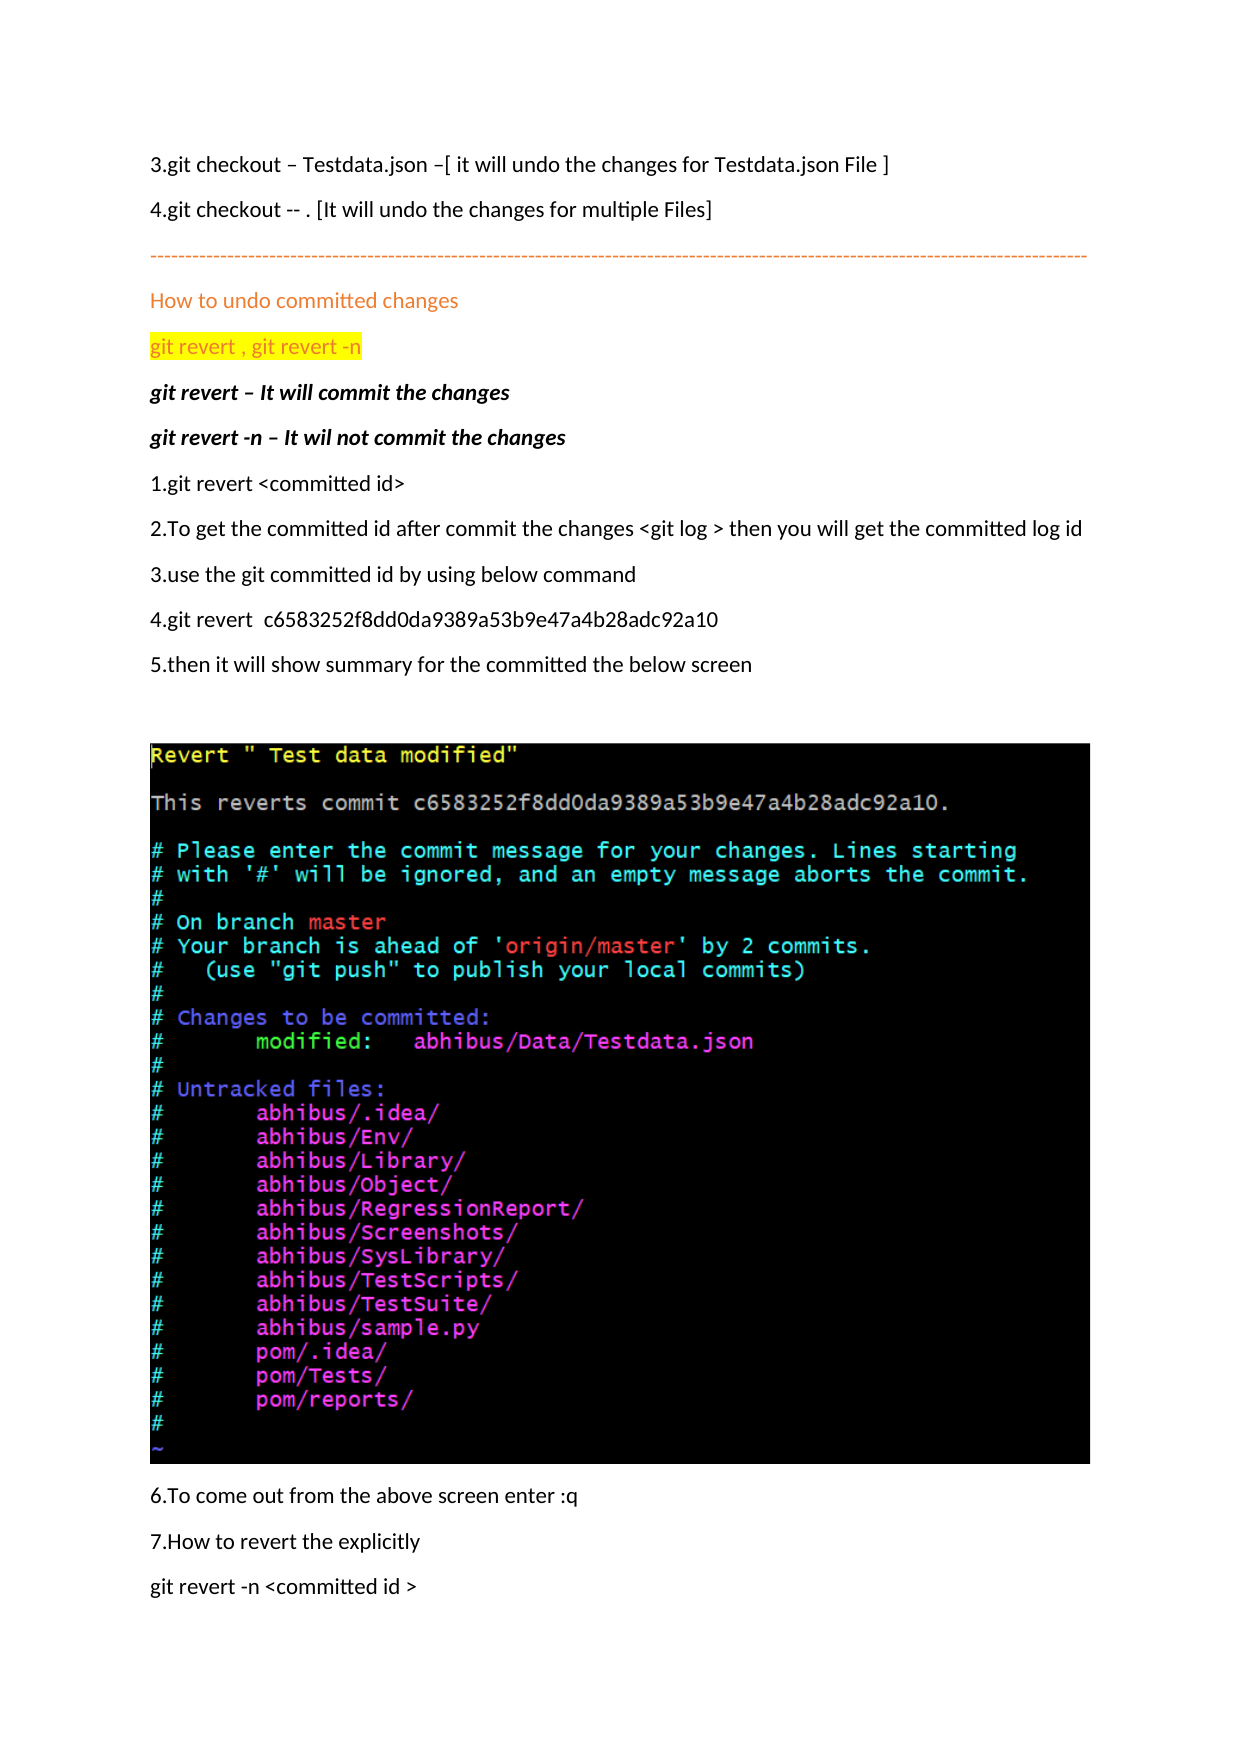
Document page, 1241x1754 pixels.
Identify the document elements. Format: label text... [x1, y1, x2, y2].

text git revert , git revert -n [150, 332, 1090, 360]
text -------------------------------------------------------------------------------------------------------------------------------------- [150, 241, 1090, 269]
text git revert – It will commit the changes [150, 378, 1090, 406]
table_cell 6.To come out from the above screen enter :q 7.How to revert the explicitly git revert -n <committed id > git commit -m ‘revert text > --------------------------------------------------------------------------------------------------------------------------------------How do git reset Reset the previous changes using git reset <committed id > git log - u will get the all the log id git reset hard -- <committed id> --------------------------------------------------------------------------------------------------------------------------------------How to create branches 1.To Create a New Branch git branch <branch name > git branch thirsty 2.To Make Created branch active git checkout <branch name> git checkout thirsty 3.How to Merge 2 branches If you want merge the thirsty branch into active branch (master branch) git checkout master  make master branch active git merge thirsty This merge thirsty branch into active branch (master branch is this case ) 4.How to get the created branch on remote server git checkout thirsty  to make sure that thirsty branch should active git push It will below command to push the thirsty brach to remote server git push --set-upstream origin thirsty Now got to remote repository then check the created branch <thirsty > able to see under branches 5.Deleting branch git branch -d [branch name] git branch -d dummy Note : To create a branch and make that branch active use below command git checkout -b dummy -> It will create a branch make this branch as active 6.Git show head use: git show head  It will show the recent commits git difftool  difference between two commits git difftool <log id2> <log id1>  it will display last two commits changes git difftool HEAD~2 HEAD~1 It will display last two commits changes [150, 1481, 1090, 1604]
text 3.use the git committed id by using below command [150, 560, 1090, 588]
text 2.To get the committed id after commit the changes <git log > then you will get the committed log id [150, 514, 1090, 542]
text 4.git checkout -- . [It will undo the changes for multiple Files] [150, 196, 1090, 223]
text 1.git revert <committed id> [150, 469, 1090, 497]
table_cell 5.then it will show summary for the committed the below screen [150, 651, 1090, 741]
table_cell [150, 1464, 1090, 1481]
text How to undo committed changes [150, 287, 1090, 314]
text 3.git checkout – Testdata.json –[ it will undo the changes for Testdata.json File ] [150, 150, 1090, 178]
text git revert -n – It wil not commit the changes [150, 423, 1090, 451]
table_header 4.git revert c6583252f8dd0da9389a53b9e47a4b28adc92a10 [150, 605, 1090, 651]
